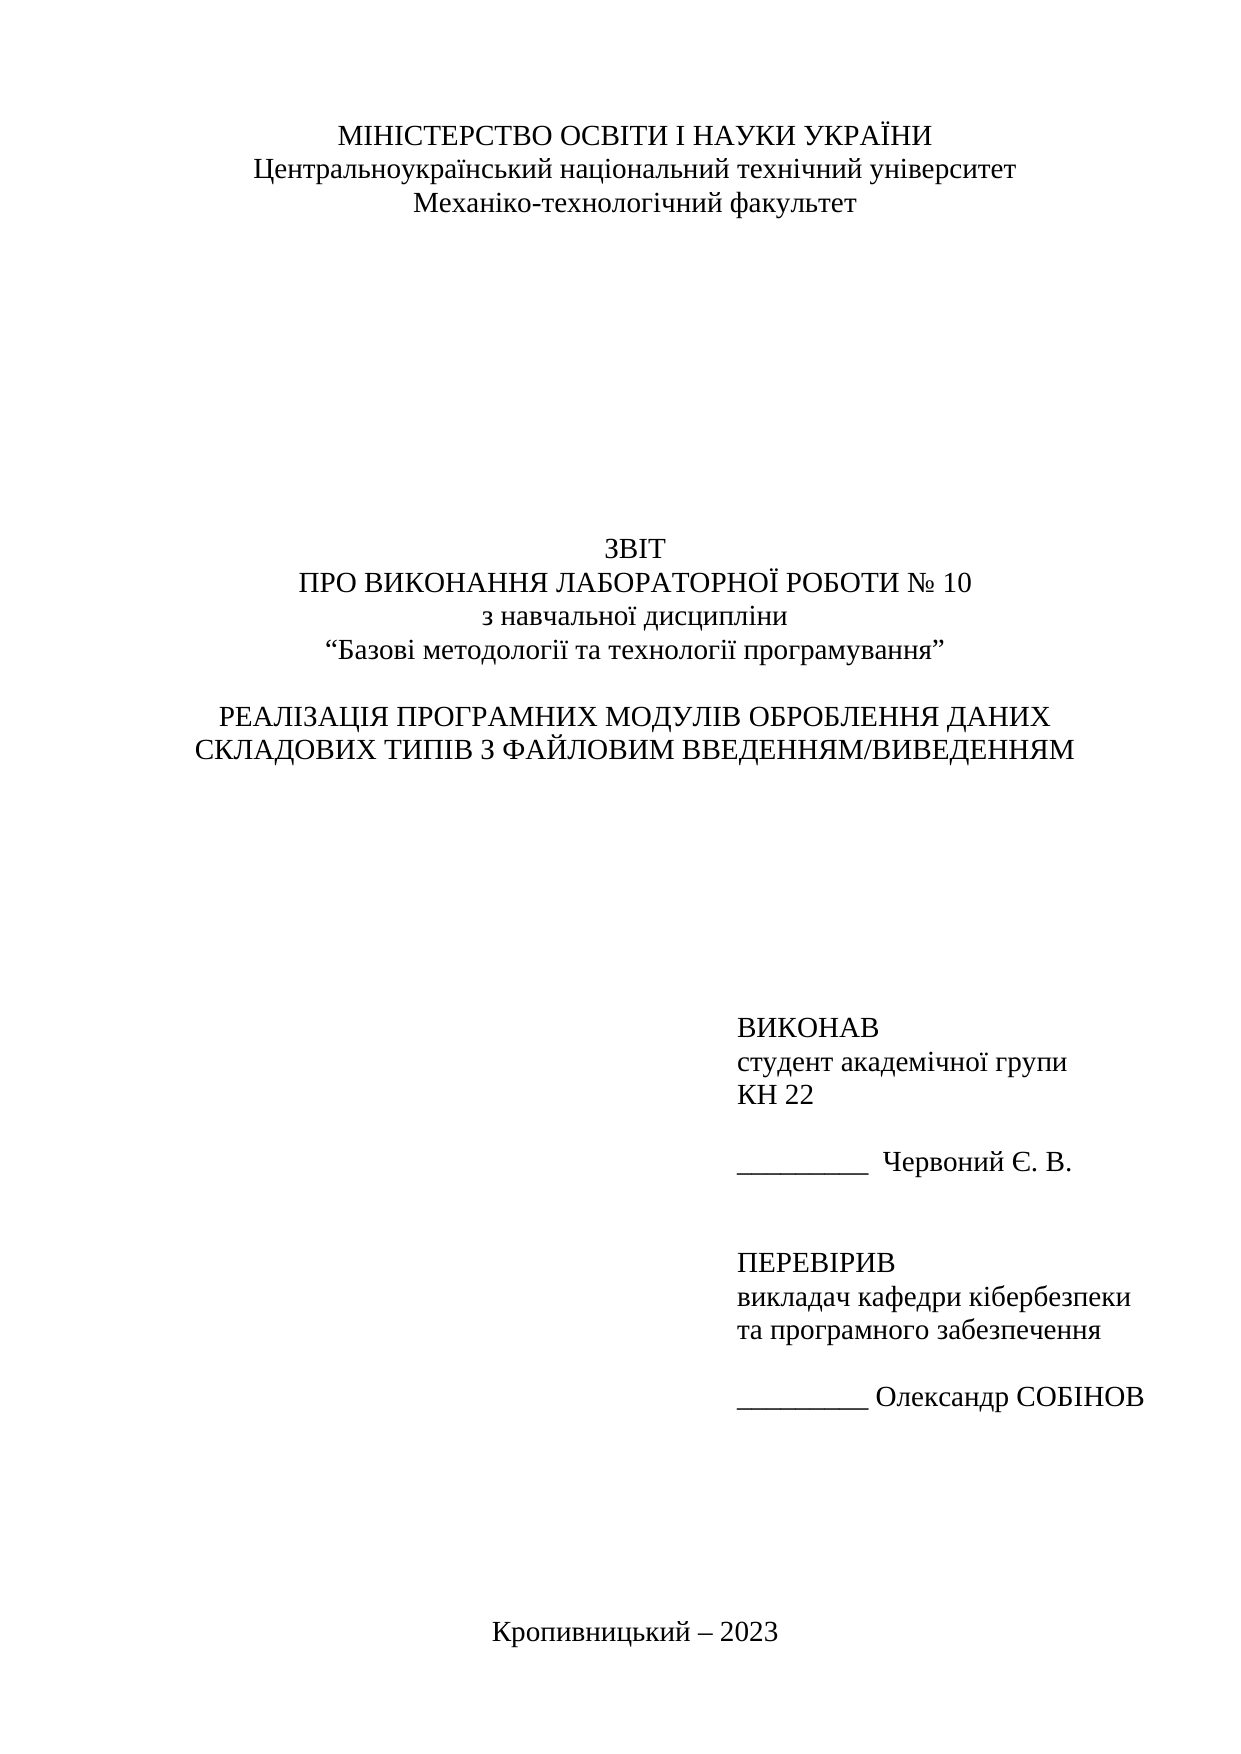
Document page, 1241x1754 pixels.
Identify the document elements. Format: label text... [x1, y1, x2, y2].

text Кропивницький – 2023 [118, 1614, 1152, 1648]
text викладач кафедри кібербезпеки [737, 1279, 1152, 1312]
text Механіко-технологічний факультет [118, 185, 1152, 219]
text ЗВІТ [118, 531, 1152, 565]
text Центральноукраїнський національний технічний університет [118, 152, 1152, 185]
text з навчальної дисципліни [118, 598, 1152, 632]
text ПРО ВИКОНАННЯ ЛАБОРАТОРНОЇ РОБОТИ № 10 [118, 565, 1152, 598]
text ПЕРЕВІРИВ [737, 1245, 1152, 1279]
text “Базові методології та технології програмування” [118, 632, 1152, 665]
text МІНІСТЕРСТВО ОСВІТИ І НАУКИ УКРАЇНИ [118, 118, 1152, 152]
text СКЛАДОВИХ ТИПІВ З ФАЙЛОВИМ ВВЕДЕННЯМ/ВИВЕДЕННЯМ [118, 732, 1152, 766]
text _________ Олександр СОБІНОВ [737, 1379, 1152, 1413]
text РЕАЛІЗАЦІЯ ПРОГРАМНИХ МОДУЛІВ ОБРОБЛЕННЯ ДАНИХ [118, 699, 1152, 732]
text _________ Червоний Є. В. [737, 1144, 1152, 1178]
text студент академічної групи [737, 1044, 1152, 1077]
text ВИКОНАВ [737, 1010, 1152, 1044]
text КН 22 [737, 1077, 1152, 1111]
text та програмного забезпечення [737, 1312, 1152, 1346]
